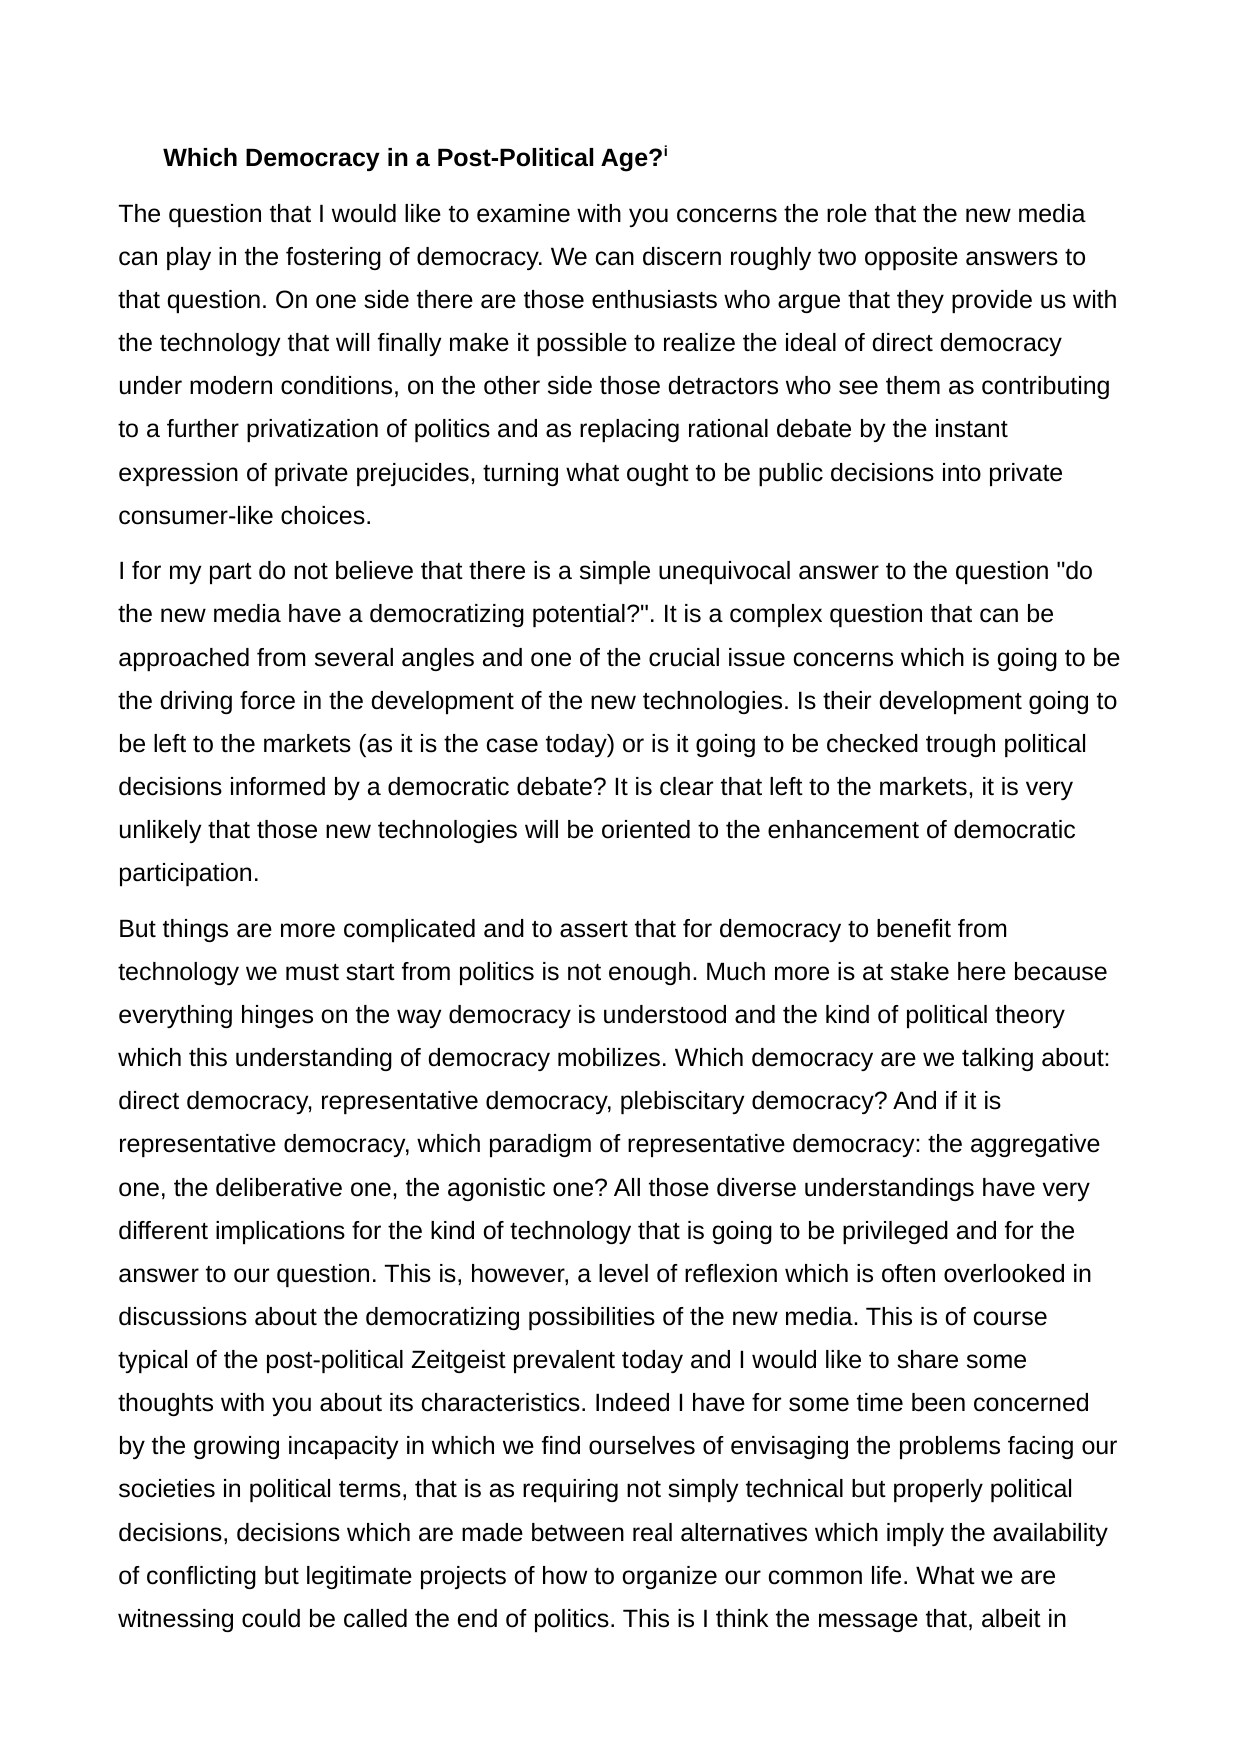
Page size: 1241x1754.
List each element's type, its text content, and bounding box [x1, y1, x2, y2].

text The question that I would like to examine with you concerns the role that the new media can play in the fostering of democracy. We can discern roughly two opposite answers to that question. On one side there are those enthusiasts who argue that they provide us with the technology that will finally make it possible to realize the ideal of direct democracy under modern conditions, on the other side those detractors who see them as contributing to a further privatization of politics and as replacing rational debate by the instant expression of private prejucides, turning what ought to be public decisions into private consumer-like choices. [118, 199, 1122, 529]
text I for my part do not believe that there is a simple unequivocal answer to the question "do the new media have a democratizing potential?". It is a complex question that can be approached from several angles and one of the crucial issue concerns which is going to be the driving force in the development of the new technologies. Is their development going to be left to the markets (as it is the case today) or is it going to be checked trough political decisions informed by a democratic debate? It is clear that left to the markets, it is very unlikely that those new technologies will be oriented to the enhancement of democratic participation. [118, 556, 1122, 887]
subtitle Which Democracy in a Post-Political Age? [118, 143, 1122, 172]
text But things are more complicated and to assert that for democracy to benefit from technology we must start from politics is not enough. Much more is at stake here because everything hinges on the way democracy is understood and the kind of political theory which this understanding of democracy mobilizes. Which democracy are we talking about: direct democracy, representative democracy, plebiscitary democracy? And if it is representative democracy, which paradigm of representative democracy: the aggregative one, the deliberative one, the agonistic one? All those diverse understandings have very different implications for the kind of technology that is going to be privileged and for the answer to our question. This is, however, a level of reflexion which is often overlooked in discussions about the democratizing possibilities of the new media. This is of course typical of the post-political Zeitgeist prevalent today and I would like to share some thoughts with you about its characteristics. Indeed I have for some time been concerned by the growing incapacity in which we find ourselves of envisaging the problems facing our societies in political terms, that is as requiring not simply technical but properly political decisions, decisions which are made between real alternatives which imply the availability of conflicting but legitimate projects of how to organize our common life. What we are witnessing could be called the end of politics. This is I think the message that, albeit in [118, 914, 1122, 1632]
